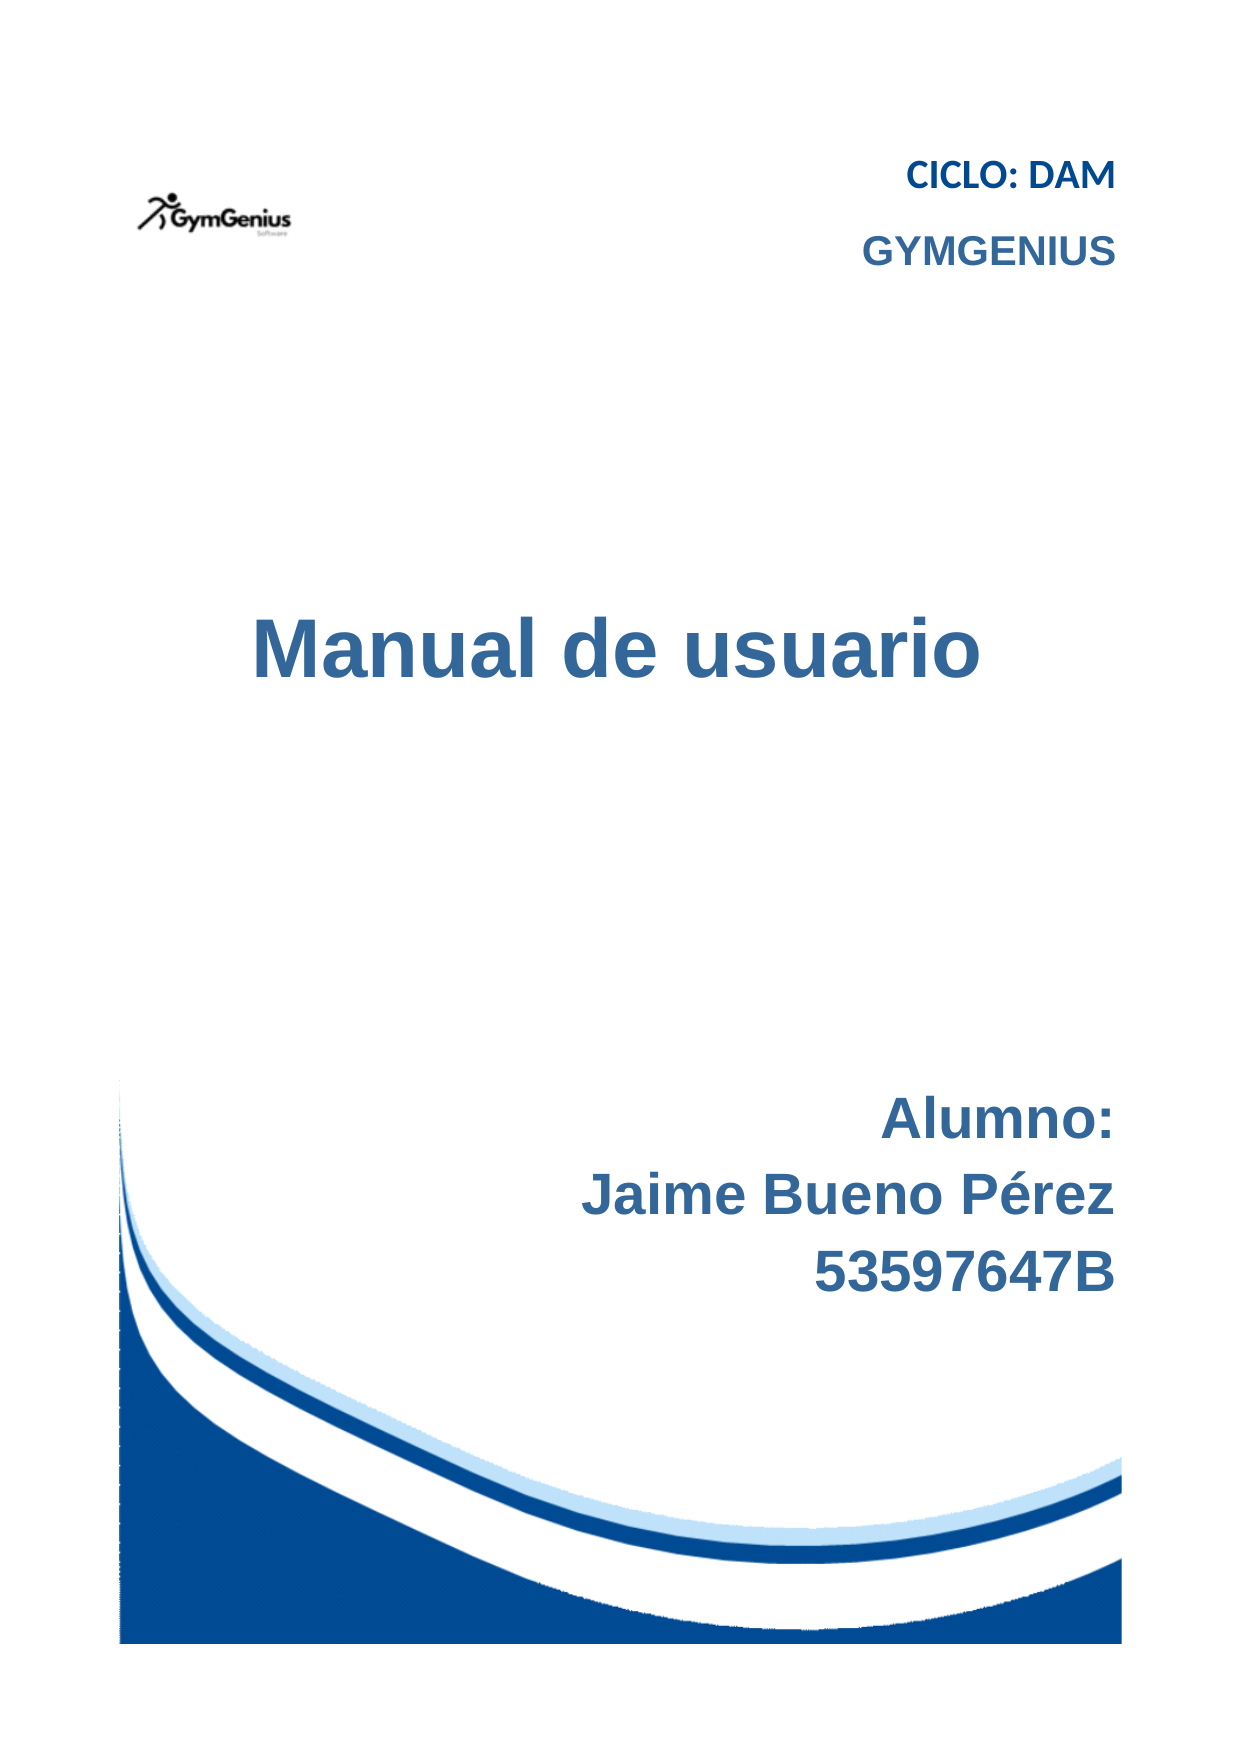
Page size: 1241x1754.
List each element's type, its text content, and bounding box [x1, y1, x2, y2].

text GYMGENIUS [314, 198, 1116, 274]
picture [118, 118, 314, 314]
text ciclo: DAM [314, 118, 1116, 198]
text Manual de usuario [118, 599, 1116, 695]
